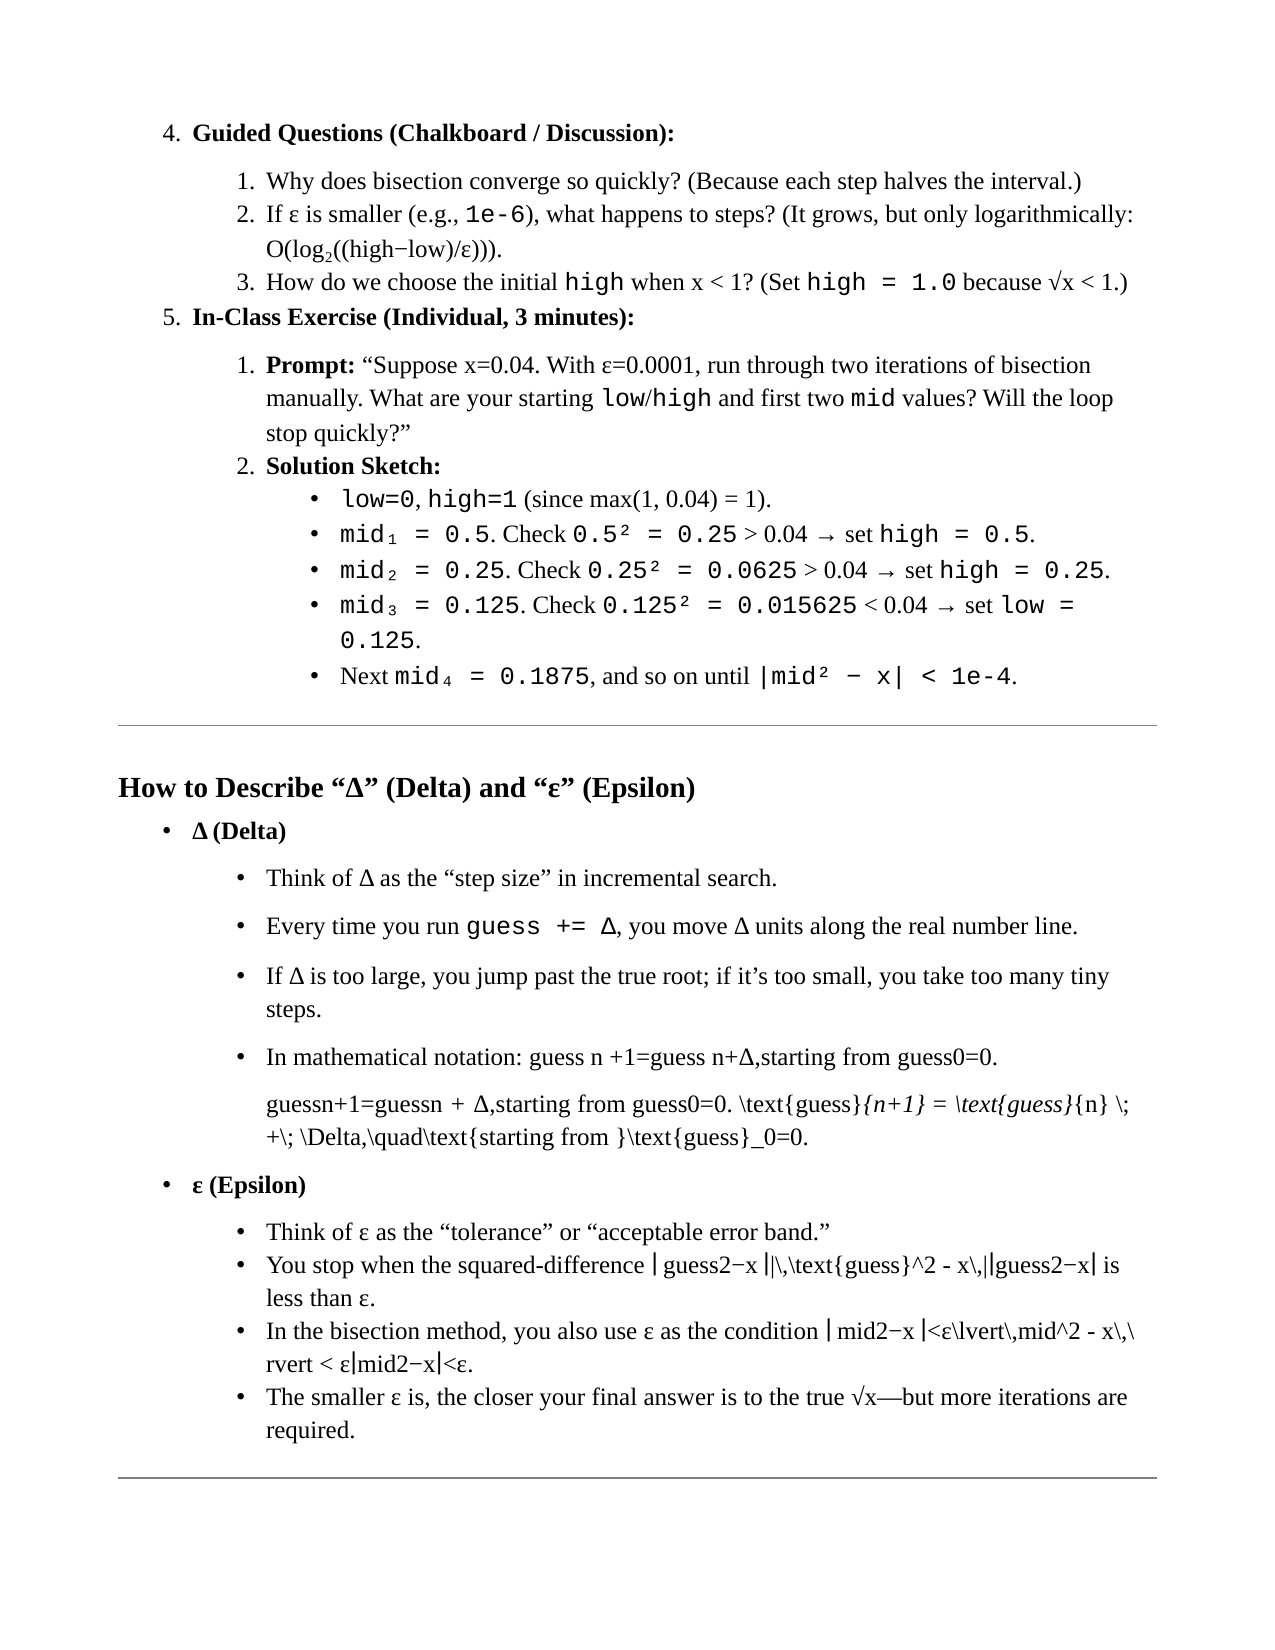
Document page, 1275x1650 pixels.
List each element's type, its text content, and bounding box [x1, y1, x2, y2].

list Prompt: “Suppose x=0.04. With ε=0.0001, run through two iterations of bisection manually. What are your starting low/high and first two mid values? Will the loop stop quickly?” [236, 350, 1157, 447]
list Guided Questions (Chalkboard / Discussion): [162, 118, 1157, 147]
subtitle How to Describe “Δ” (Delta) and “ε” (Epsilon) [118, 770, 1157, 803]
list If Δ is too large, you jump past the true root; if it’s too small, you take too many tiny steps. [236, 961, 1157, 1023]
list Think of Δ as the “step size” in incremental search. [236, 863, 1157, 892]
list Why does bisection converge so quickly? (Because each step halves the interval.) [236, 166, 1157, 194]
list In the bisection method, you also use ε as the condition ∣ mid2−x ∣<ε\lvert\,mid^2 - x\,\rvert < ε∣mid2−x∣<ε. [236, 1316, 1157, 1378]
list Solution Sketch: [236, 451, 1157, 480]
list Δ (Delta) [162, 816, 1157, 844]
list mid₃ = 0.125. Check 0.125² = 0.015625 < 0.04 → set low = 0.125. [310, 590, 1157, 656]
list In mathematical notation: guess n +1=guess n+Δ,starting from guess0=0. [236, 1042, 1157, 1070]
list The smaller ε is, the closer your final answer is to the true √x—but more iterations are required. [236, 1382, 1157, 1444]
list ε (Epsilon) [162, 1170, 1157, 1198]
list guessn+1=guessn + Δ,starting from guess0=0. \text{guess}{n+1} = \text{guess}{n} \;+\; \Delta,\quad\text{starting from }\text{guess}_0=0. [236, 1089, 1157, 1151]
list low=0, high=1 (since max(1, 0.04) = 1). [310, 484, 1157, 515]
list Think of ε as the “tolerance” or “acceptable error band.” [236, 1217, 1157, 1246]
list mid₁ = 0.5. Check 0.5² = 0.25 > 0.04 → set high = 0.5. [310, 519, 1157, 550]
list mid₂ = 0.25. Check 0.25² = 0.0625 > 0.04 → set high = 0.25. [310, 555, 1157, 586]
list Next mid₄ = 0.1875, and so on until |mid² − x| < 1e-4. [310, 661, 1157, 692]
list How do we choose the initial high when x < 1? (Set high = 1.0 because √x < 1.) [236, 267, 1157, 298]
list In-Class Exercise (Individual, 3 minutes): [162, 302, 1157, 331]
list Every time you run guess += Δ, you move Δ units along the real number line. [236, 911, 1157, 942]
list If ε is smaller (e.g., 1e-6), what happens to steps? (It grows, but only logarithmically: O(log₂((high−low)/ε))). [236, 199, 1157, 263]
list You stop when the squared‐difference ∣ guess2−x ∣|\,\text{guess}^2 - x\,|∣guess2−x∣ is less than ε. [236, 1250, 1157, 1312]
